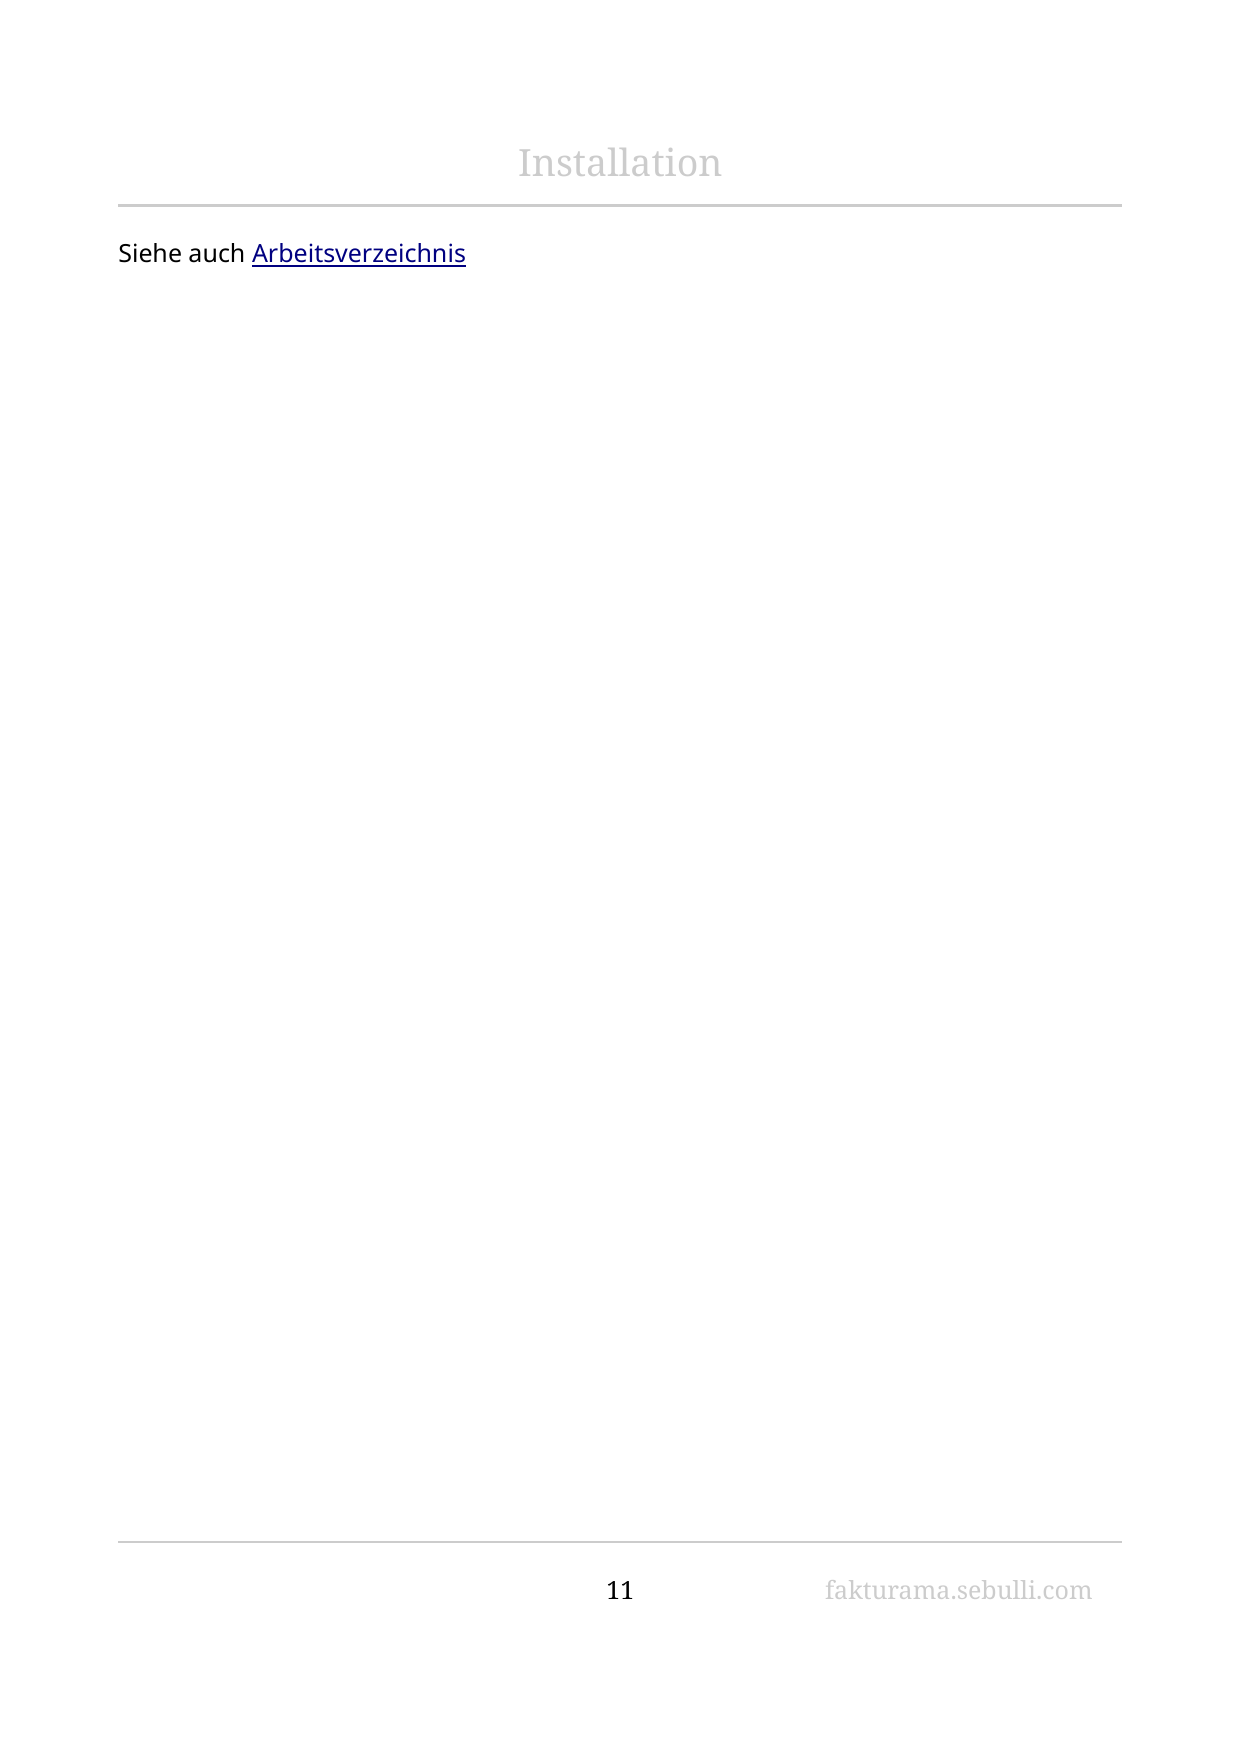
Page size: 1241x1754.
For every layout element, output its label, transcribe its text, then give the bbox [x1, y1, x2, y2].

text Siehe auch Arbeitsverzeichnis [118, 236, 1122, 270]
